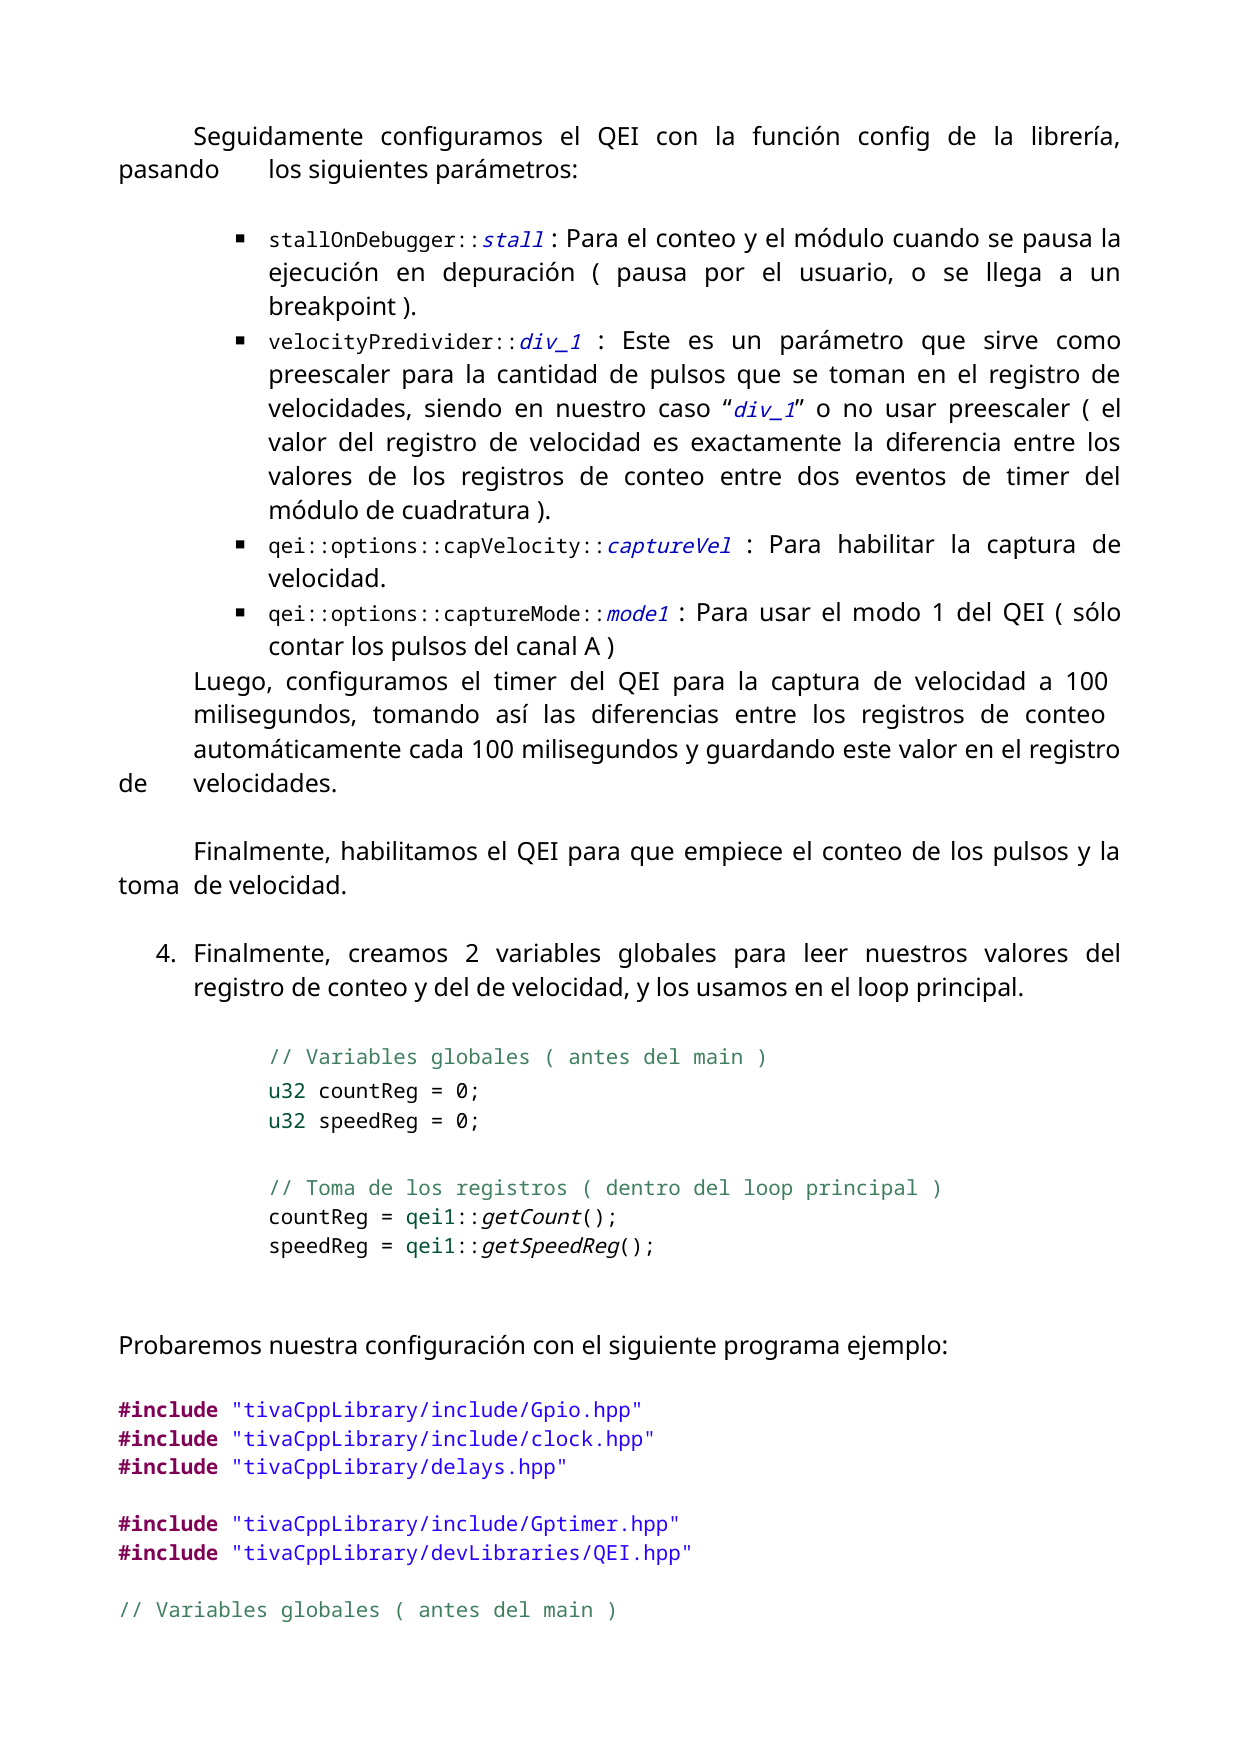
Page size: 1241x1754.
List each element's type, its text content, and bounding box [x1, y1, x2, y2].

text #include "tivaCppLibrary/include/Gptimer.hpp" [118, 1509, 1122, 1538]
text Finalmente, habilitamos el QEI para que empiece el conteo de los pulsos y la toma de velocidad. [118, 833, 1122, 902]
list stallOnDebugger::stall : Para el conteo y el módulo cuando se pausa la ejecución en depuración ( pausa por el usuario, o se llega a un breakpoint ). [231, 220, 1122, 322]
text #include "tivaCppLibrary/delays.hpp" [118, 1452, 1122, 1481]
text Luego, configuramos el timer del QEI para la captura de velocidad a 100 milisegundos, tomando así las diferencias entre los registros de conteo automáticamente cada 100 milisegundos y guardando este valor en el registro de velocidades. [118, 663, 1122, 799]
text countReg = qei1::getCount(); [118, 1202, 1122, 1231]
list velocityPredivider::div_1 : Este es un parámetro que sirve como preescaler para la cantidad de pulsos que se toman en el registro de velocidades, siendo en nuestro caso “div_1” o no usar preescaler ( el valor del registro de velocidad es exactamente la diferencia entre los valores de los registros de conteo entre dos eventos de timer del módulo de cuadratura ). [231, 322, 1122, 527]
text speedReg = qei1::getSpeedReg(); [118, 1231, 1122, 1259]
list qei::options::captureMode::mode1 : Para usar el modo 1 del QEI ( sólo contar los pulsos del canal A ) [231, 595, 1122, 663]
text // Variables globales ( antes del main ) [118, 1038, 1122, 1072]
text #include "tivaCppLibrary/include/Gpio.hpp" [118, 1396, 1122, 1424]
list Finalmente, creamos 2 variables globales para leer nuestros valores del registro de conteo y del de velocidad, y los usamos en el loop principal. [156, 936, 1122, 1004]
text #include "tivaCppLibrary/include/clock.hpp" [118, 1424, 1122, 1452]
text // Variables globales ( antes del main ) [118, 1595, 1122, 1623]
text u32 speedReg = 0; [118, 1106, 1122, 1134]
text Probaremos nuestra configuración con el siguiente programa ejemplo: [118, 1327, 1122, 1362]
text u32 countReg = 0; [118, 1072, 1122, 1106]
list qei::options::capVelocity::captureVel : Para habilitar la captura de velocidad. [231, 527, 1122, 595]
text Seguidamente configuramos el QEI con la función config de la librería, pasando los siguientes parámetros: [118, 118, 1122, 186]
text #include "tivaCppLibrary/devLibraries/QEI.hpp" [118, 1538, 1122, 1566]
text // Toma de los registros ( dentro del loop principal ) [118, 1168, 1122, 1202]
